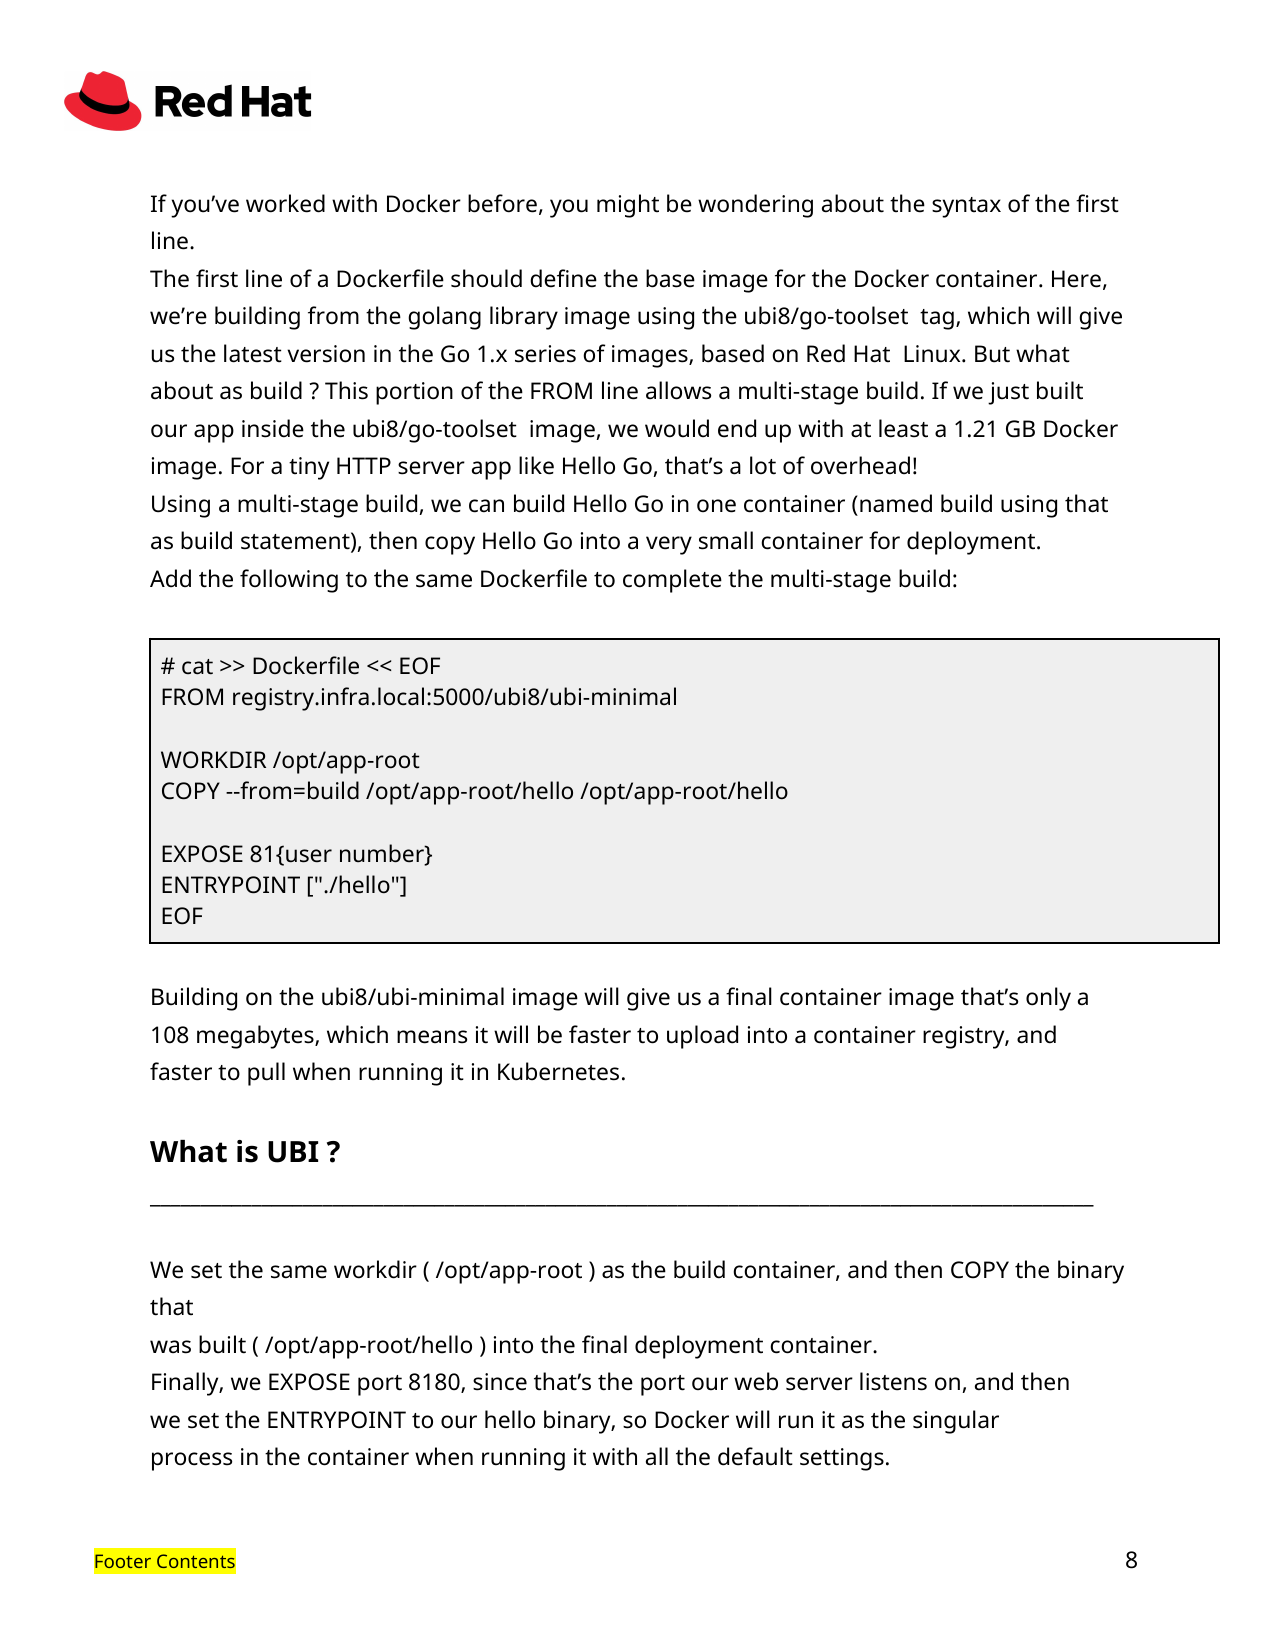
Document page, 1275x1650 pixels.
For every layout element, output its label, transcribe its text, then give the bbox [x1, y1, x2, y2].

text We set the same workdir ( /opt/app-root ) as the build container, and then COPY the binary that [150, 1254, 1125, 1323]
text If you’ve worked with Docker before, you might be wondering about the syntax of the first line. [150, 187, 1125, 256]
text Using a multi-stage build, we can build Hello Go in one container (named build using that as build statement), then copy Hello Go into a very small container for deployment. [150, 487, 1125, 556]
table_header # cat >> Dockerfile << EOF FROM registry.infra.local:5000/ubi8/ubi-minimal WORKDIR /opt/app-root COPY --from=build /opt/app-root/hello /opt/app-root/hello EXPOSE 81{user number} ENTRYPOINT ["./hello"] EOF [151, 640, 1218, 942]
text process in the container when running it with all the default settings. [150, 1441, 1125, 1473]
picture [64, 71, 312, 131]
text What is UBI ? [150, 1131, 1125, 1171]
text Add the following to the same Dockerfile to complete the multi-stage build: [150, 562, 1125, 594]
text Building on the ubi8/ubi-minimal image will give us a final container image that’s only a 108 megabytes, which means it will be faster to upload into a container registry, and faster to pull when running it in Kubernetes. [150, 981, 1125, 1087]
text we set the ENTRYPOINT to our hello binary, so Docker will run it as the singular [150, 1404, 1125, 1435]
text was built ( /opt/app-root/hello ) into the final deployment container. [150, 1329, 1125, 1360]
text The first line of a Dockerfile should define the base image for the Docker container. Here, we’re building from the golang library image using the ubi8/go-toolset tag, which will give us the latest version in the Go 1.x series of images, based on Red Hat Linux. But what about as build ? This portion of the FROM line allows a multi-stage build. If we just built our app inside the ubi8/go-toolset image, we would end up with at least a 1.21 GB Docker image. For a tiny HTTP server app like Hello Go, that’s a lot of overhead! [150, 262, 1125, 481]
text Finally, we EXPOSE port 8180, since that’s the port our web server listens on, and then [150, 1366, 1125, 1398]
text _____________________________________________________________________________________________ [150, 1179, 1125, 1210]
